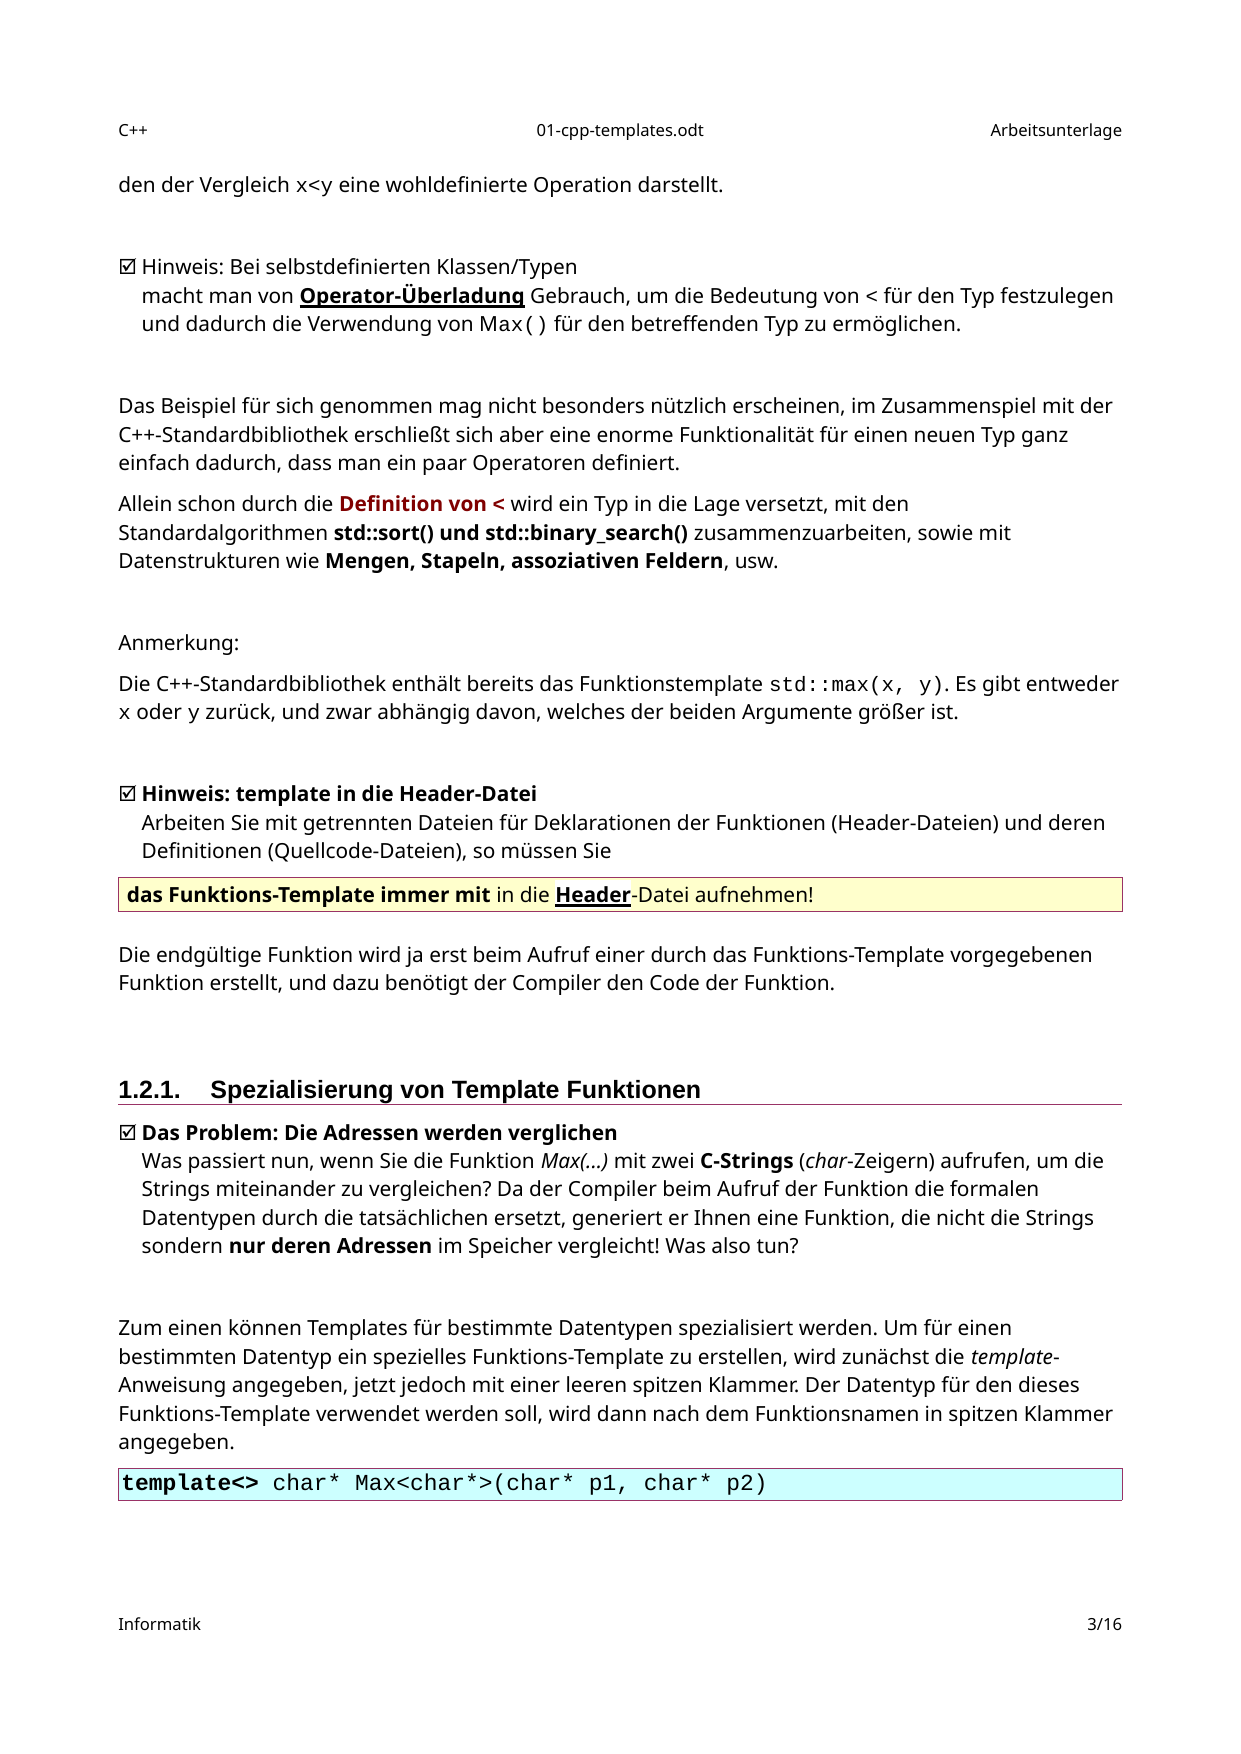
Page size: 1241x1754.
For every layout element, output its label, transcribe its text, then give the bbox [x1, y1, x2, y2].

text template<> char* Max<char*>(char* p1, char* p2) [119, 1469, 1122, 1500]
list Hinweis: template in die Header-Datei Arbeiten Sie mit getrennten Dateien für Deklarationen der Funktionen (Header-Dateien) und deren Definitionen (Quellcode-Dateien), so müssen Sie [118, 779, 1122, 865]
text Anmerkung: [118, 628, 1122, 656]
subtitle Spezialisierung von Template Funktionen [118, 1075, 1122, 1104]
text Die C++-Standardbibliothek enthält bereits das Funktionstemplate std::max(x, y). Es gibt entweder x oder y zurück, und zwar abhängig davon, welches der beiden Argumente größer ist. [118, 669, 1122, 726]
text Allein schon durch die Definition von < wird ein Typ in die Lage versetzt, mit den Standardalgorithmen std::sort() und std::binary_search() zusammenzuarbeiten, sowie mit Datenstrukturen wie Mengen, Stapeln, assoziativen Feldern, usw. [118, 489, 1122, 574]
text Das Beispiel für sich genommen mag nicht besonders nützlich erscheinen, im Zusammenspiel mit der C++-Standardbibliothek erschließt sich aber eine enorme Funktionalität für einen neuen Typ ganz einfach dadurch, dass man ein paar Operatoren definiert. [118, 391, 1122, 477]
list Hinweis: Bei selbstdefinierten Klassen/Typen macht man von Operator-Überladung Gebrauch, um die Bedeutung von < für den Typ festzulegen und dadurch die Verwendung von Max() für den betreffenden Typ zu ermöglichen. [118, 252, 1122, 338]
list Das Problem: Die Adressen werden verglichen Was passiert nun, wenn Sie die Funktion Max(...) mit zwei C-Strings (char-Zeigern) aufrufen, um die Strings miteinander zu vergleichen? Da der Compiler beim Aufruf der Funktion die formalen Datentypen durch die tatsächlichen ersetzt, generiert er Ihnen eine Funktion, die nicht die Strings sondern nur deren Adressen im Speicher vergleicht! Was also tun? [118, 1118, 1122, 1260]
text den der Vergleich x<y eine wohldefinierte Operation darstellt. [118, 170, 1122, 199]
text das Funktions-Template immer mit in die Header-Datei aufnehmen! [119, 878, 1122, 911]
text Die endgültige Funktion wird ja erst beim Aufruf einer durch das Funktions-Template vorgegebenen Funktion erstellt, und dazu benötigt der Compiler den Code der Funktion. [118, 912, 1122, 997]
text Zum einen können Templates für bestimmte Datentypen spezialisiert werden. Um für einen bestimmten Datentyp ein spezielles Funktions-Template zu erstellen, wird zunächst die template-Anweisung angegeben, jetzt jedoch mit einer leeren spitzen Klammer. Der Datentyp für den dieses Funktions-Template verwendet werden soll, wird dann nach dem Funktionsnamen in spitzen Klammer angegeben. [118, 1313, 1122, 1456]
